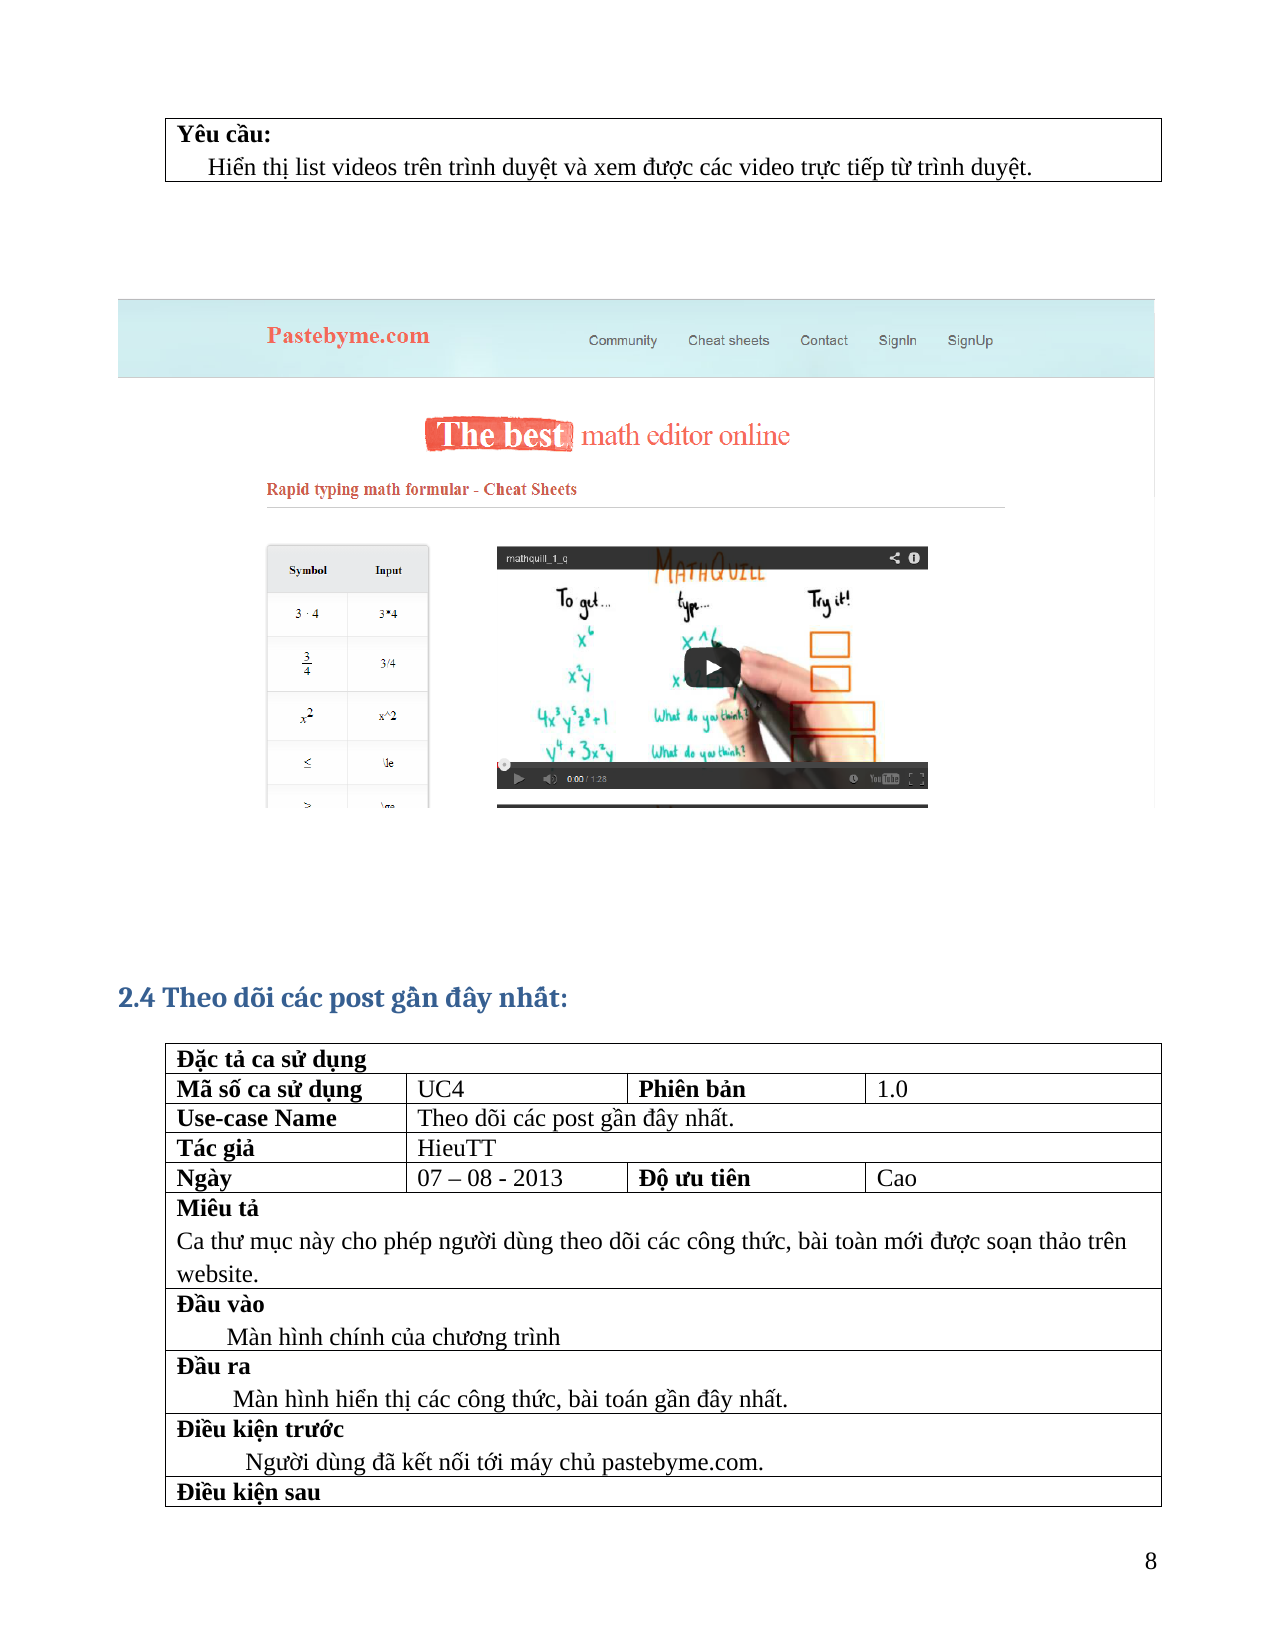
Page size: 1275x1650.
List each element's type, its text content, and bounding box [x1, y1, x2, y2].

table_cell Miêu tả Ca thư mục này cho phép người dùng theo dõi các công thức, bài toàn mới được soạn thảo trên website. [166, 1193, 1161, 1288]
table_cell 1.0 [866, 1074, 1161, 1102]
table_cell Điều kiện sau [166, 1477, 1161, 1506]
table_cell Theo dõi các post gần đây nhất. [407, 1104, 1161, 1132]
table_cell Điều kiện trước Người dùng đã kết nối tới máy chủ pastebyme.com. [166, 1414, 1161, 1476]
table_cell Phiên bản [628, 1074, 865, 1102]
table_cell Yêu cầu: Hiển thị list videos trên trình duyệt và xem được các video trực tiếp từ trình duyệt. [166, 119, 1161, 181]
table_header Đặc tả ca sử dụng [166, 1044, 1161, 1073]
subtitle 2.4 Theo dõi các post gần đây nhất: [118, 981, 1157, 1014]
table_cell Độ ưu tiên [628, 1163, 865, 1192]
picture [118, 298, 1155, 808]
table_cell Cao [866, 1163, 1161, 1192]
table_cell Đầu vào Màn hình chính của chương trình [166, 1289, 1161, 1350]
table_cell Ngày [166, 1163, 406, 1192]
table_cell Đầu ra Màn hình hiển thị các công thức, bài toán gần đây nhất. [166, 1351, 1161, 1413]
table_cell UC4 [407, 1074, 627, 1102]
table_cell Use-case Name [166, 1104, 406, 1132]
table_cell HieuTT [407, 1133, 1161, 1162]
table_cell Mã số ca sử dụng [166, 1074, 406, 1102]
table_cell 07 – 08 - 2013 [407, 1163, 627, 1192]
table_cell Tác giả [166, 1133, 406, 1162]
